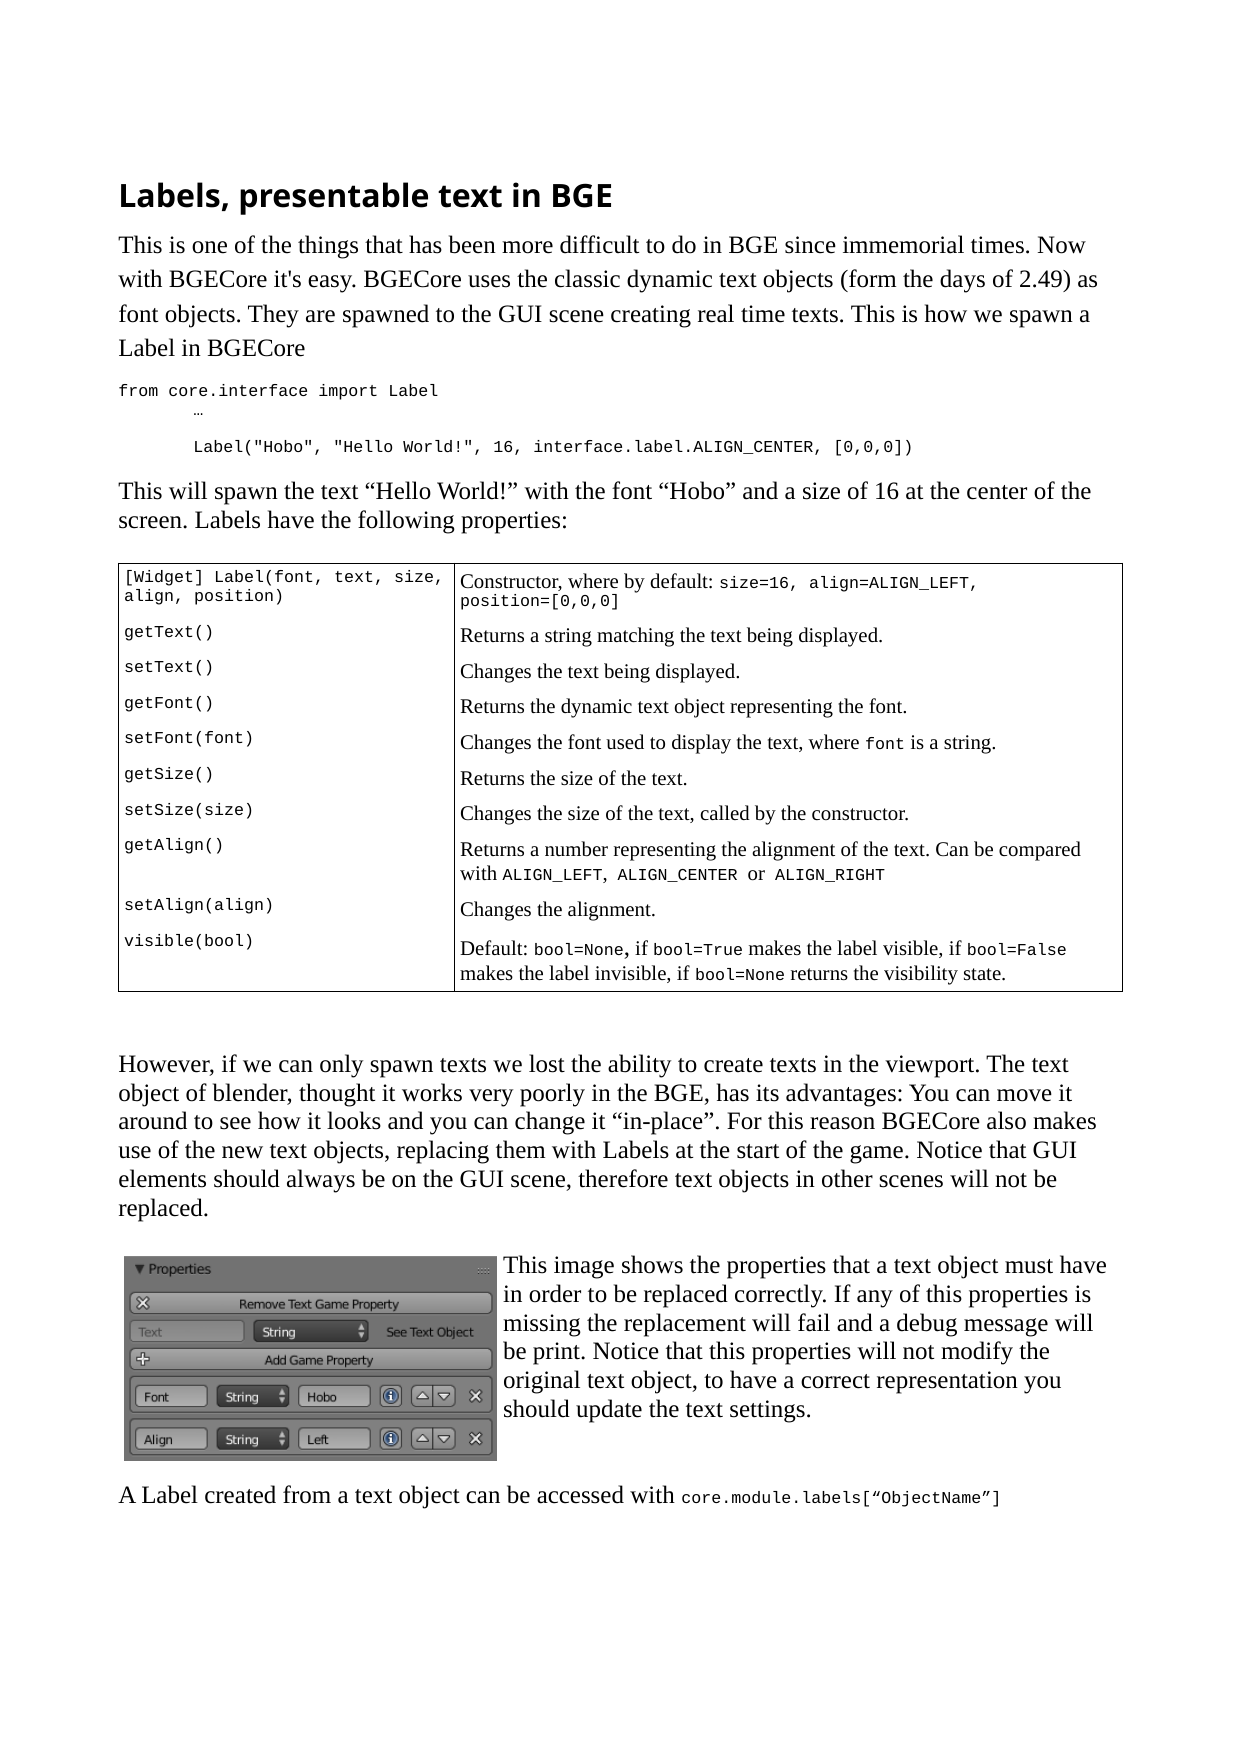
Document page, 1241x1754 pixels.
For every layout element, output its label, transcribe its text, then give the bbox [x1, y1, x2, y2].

table_cell Returns a number representing the alignment of the text. Can be compared with ALIGN_LEFT, ALIGN_CENTER or ALIGN_RIGHT [455, 831, 1122, 891]
table_cell getText() [119, 618, 454, 653]
table_cell getFont() [119, 689, 454, 724]
text Label("Hobo", "Hello World!", 16, interface.label.ALIGN_CENTER, [0,0,0]) [118, 439, 1122, 458]
table_cell getAlign() [119, 831, 454, 891]
table_cell getSize() [119, 760, 454, 796]
text … [118, 401, 1122, 420]
table_cell setText() [119, 653, 454, 689]
table_cell Returns the size of the text. [455, 760, 1122, 796]
picture [124, 1256, 497, 1461]
text However, if we can only spawn texts we lost the ability to create texts in the viewport. The text object of blender, thought it works very poorly in the BGE, has its advantages: You can move it around to see how it looks and you can change it “in-place”. For this reason BGECore also makes use of the new text objects, replacing them with Labels at the start of the game. Notice that GUI elements should always be on the GUI scene, therefore text objects in other scenes will not be replaced. [118, 1049, 1122, 1221]
table_cell Changes the size of the text, called by the constructor. [455, 796, 1122, 831]
table_cell Changes the alignment. [455, 891, 1122, 927]
text This will spawn the text “Hello World!” with the font “Hobo” and a size of 16 at the center of the screen. Labels have the following properties: [118, 476, 1122, 534]
table_cell visible(bool) [119, 927, 454, 991]
table_cell Returns the dynamic text object representing the font. [455, 689, 1122, 724]
table_cell Changes the text being displayed. [455, 653, 1122, 689]
text This image shows the properties that a text object must have in order to be replaced correctly. If any of this properties is missing the replacement will fail and a debug message will be print. Notice that this properties will not modify the original text object, to have a correct representation you should update the text settings. [118, 1250, 1122, 1423]
table_header Constructor, where by default: size=16, align=ALIGN_LEFT, position=[0,0,0] [455, 564, 1122, 618]
text A Label created from a text object can be accessed with core.module.labels[“ObjectName”] [118, 1480, 1122, 1509]
table_header [Widget] Label(font, text, size, align, position) [119, 564, 454, 618]
table_cell setAlign(align) [119, 891, 454, 927]
table_cell setFont(font) [119, 724, 454, 760]
subtitle Labels, presentable text in BGE [118, 173, 1122, 217]
table_cell Default: bool=None, if bool=True makes the label visible, if bool=False makes the label invisible, if bool=None returns the visibility state. [455, 927, 1122, 991]
text This is one of the things that has been more difficult to do in BGE since immemorial times. Now with BGECore it's easy. BGECore uses the classic dynamic text objects (form the days of 2.49) as font objects. They are spawned to the GUI scene creating real time texts. This is how we spawn a Label in BGECore [118, 230, 1122, 362]
text from core.interface import Label [118, 382, 1122, 401]
table_cell Returns a string matching the text being displayed. [455, 618, 1122, 653]
table_cell Changes the font used to display the text, where font is a string. [455, 724, 1122, 760]
table_cell setSize(size) [119, 796, 454, 831]
